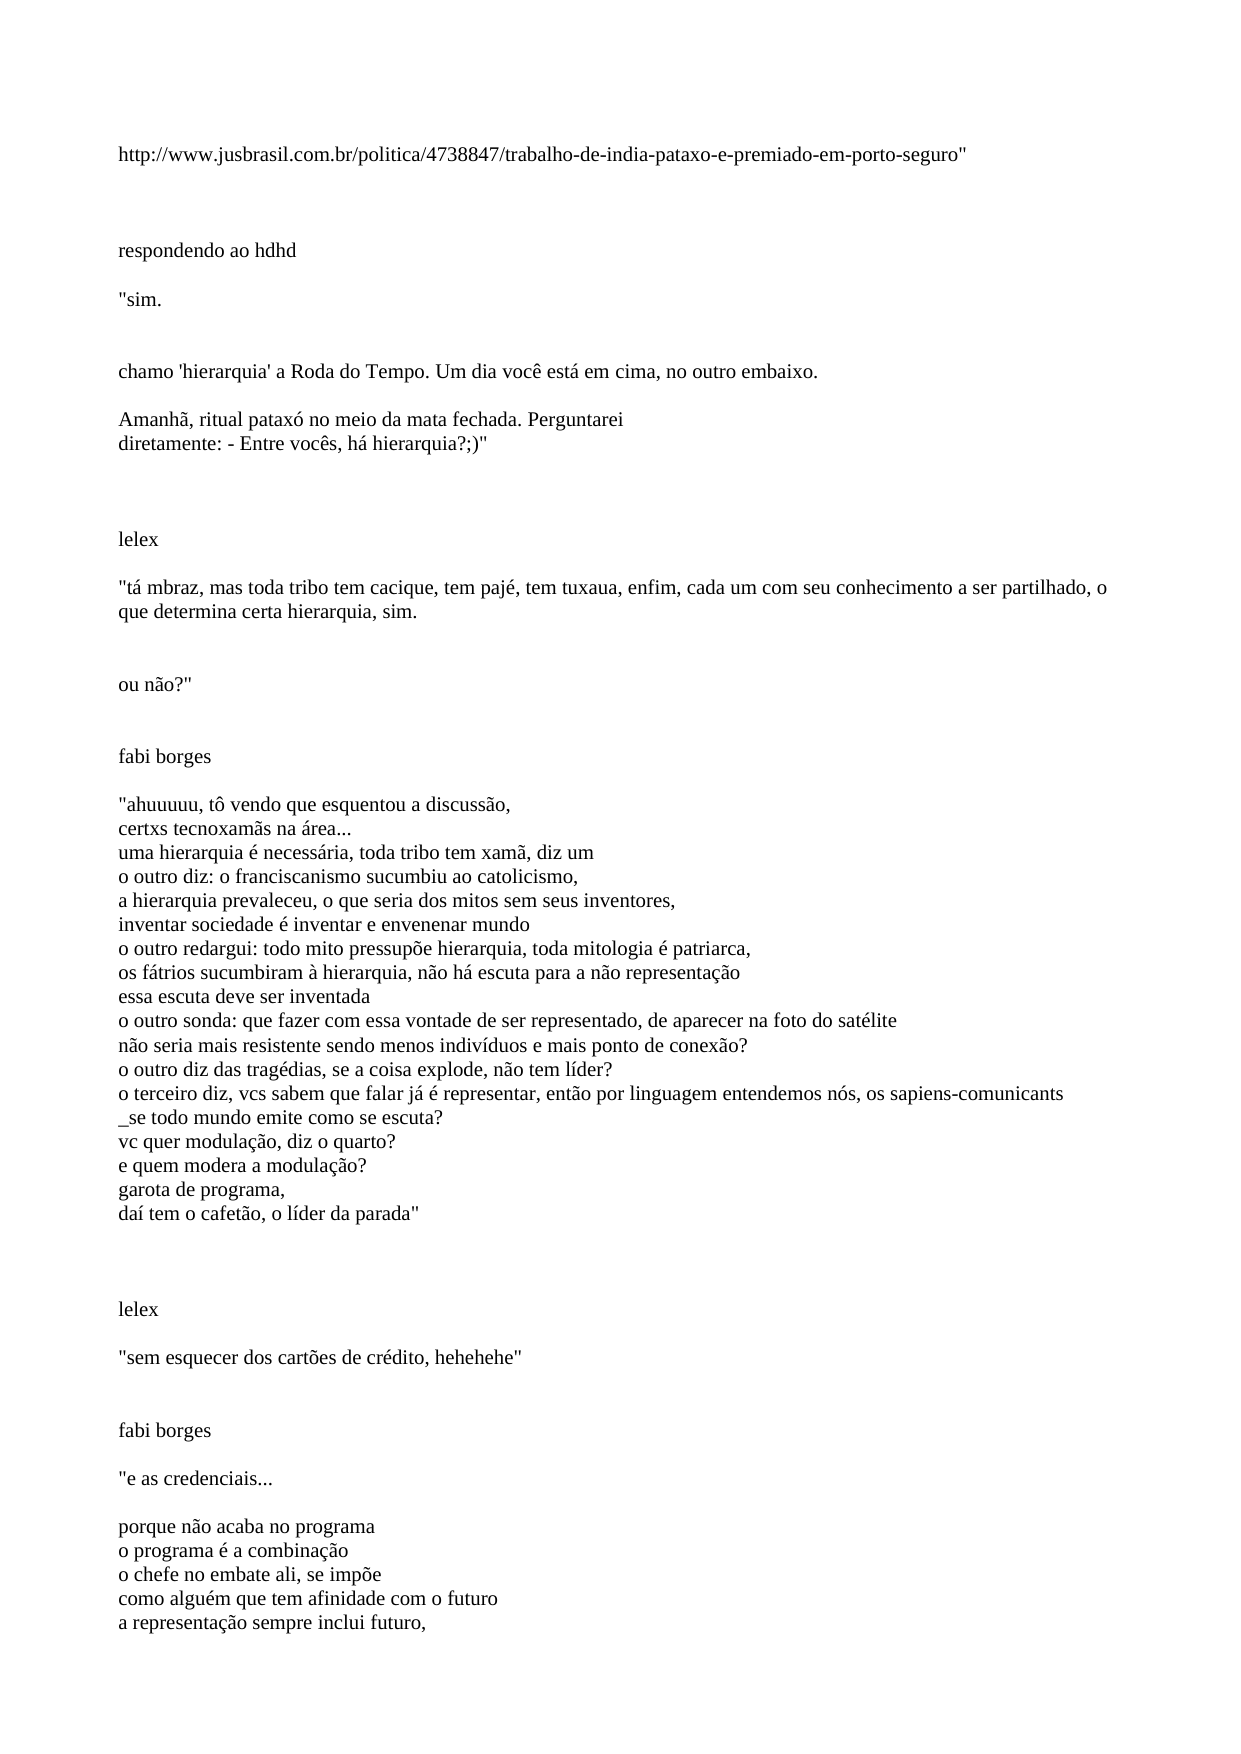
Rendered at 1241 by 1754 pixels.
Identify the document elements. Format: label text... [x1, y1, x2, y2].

text o outro diz das tragédias, se a coisa explode, não tem líder? [118, 1057, 1122, 1081]
text lelex [118, 1297, 1122, 1321]
text a representação sempre inclui futuro, [118, 1610, 1122, 1634]
text fabi borges [118, 744, 1122, 768]
text ou não?" [118, 672, 1122, 696]
text o programa é a combinação [118, 1538, 1122, 1562]
text uma hierarquia é necessária, toda tribo tem xamã, diz um [118, 840, 1122, 864]
text os fátrios sucumbiram à hierarquia, não há escuta para a não representação [118, 960, 1122, 984]
text diretamente: - Entre vocês, há hierarquia?;)" [118, 431, 1122, 455]
text fabi borges [118, 1417, 1122, 1442]
text "sim. [118, 287, 1122, 311]
text como alguém que tem afinidade com o futuro [118, 1586, 1122, 1610]
text e quem modera a modulação? [118, 1153, 1122, 1177]
text o outro sonda: que fazer com essa vontade de ser representado, de aparecer na foto do satélite [118, 1008, 1122, 1032]
text porque não acaba no programa [118, 1514, 1122, 1538]
text a hierarquia prevaleceu, o que seria dos mitos sem seus inventores, [118, 888, 1122, 912]
text "e as credenciais... [118, 1466, 1122, 1490]
text o terceiro diz, vcs sabem que falar já é representar, então por linguagem entendemos nós, os sapiens-comunicants [118, 1081, 1122, 1105]
text não seria mais resistente sendo menos indivíduos e mais ponto de conexão? [118, 1032, 1122, 1057]
text o chefe no embate ali, se impõe [118, 1562, 1122, 1586]
text essa escuta deve ser inventada [118, 984, 1122, 1008]
text "sem esquecer dos cartões de crédito, hehehehe" [118, 1345, 1122, 1369]
text Amanhã, ritual pataxó no meio da mata fechada. Perguntarei [118, 407, 1122, 431]
text "tá mbraz, mas toda tribo tem cacique, tem pajé, tem tuxaua, enfim, cada um com seu conhecimento a ser partilhado, o que determina certa hierarquia, sim. [118, 575, 1122, 623]
text garota de programa, [118, 1177, 1122, 1201]
text inventar sociedade é inventar e envenenar mundo [118, 912, 1122, 936]
text respondendo ao hdhd [118, 238, 1122, 262]
text daí tem o cafetão, o líder da parada" [118, 1201, 1122, 1225]
text vc quer modulação, diz o quarto? [118, 1129, 1122, 1153]
text _se todo mundo emite como se escuta? [118, 1105, 1122, 1129]
text "ahuuuuu, tô vendo que esquentou a discussão, [118, 792, 1122, 816]
text o outro diz: o franciscanismo sucumbiu ao catolicismo, [118, 864, 1122, 888]
text http://www.jusbrasil.com.br/politica/4738847/trabalho-de-india-pataxo-e-premiado-em-porto-seguro" [118, 142, 1122, 166]
text lelex [118, 527, 1122, 551]
text o outro redargui: todo mito pressupõe hierarquia, toda mitologia é patriarca, [118, 936, 1122, 960]
text certxs tecnoxamãs na área... [118, 816, 1122, 840]
text chamo 'hierarquia' a Roda do Tempo. Um dia você está em cima, no outro embaixo. [118, 359, 1122, 383]
